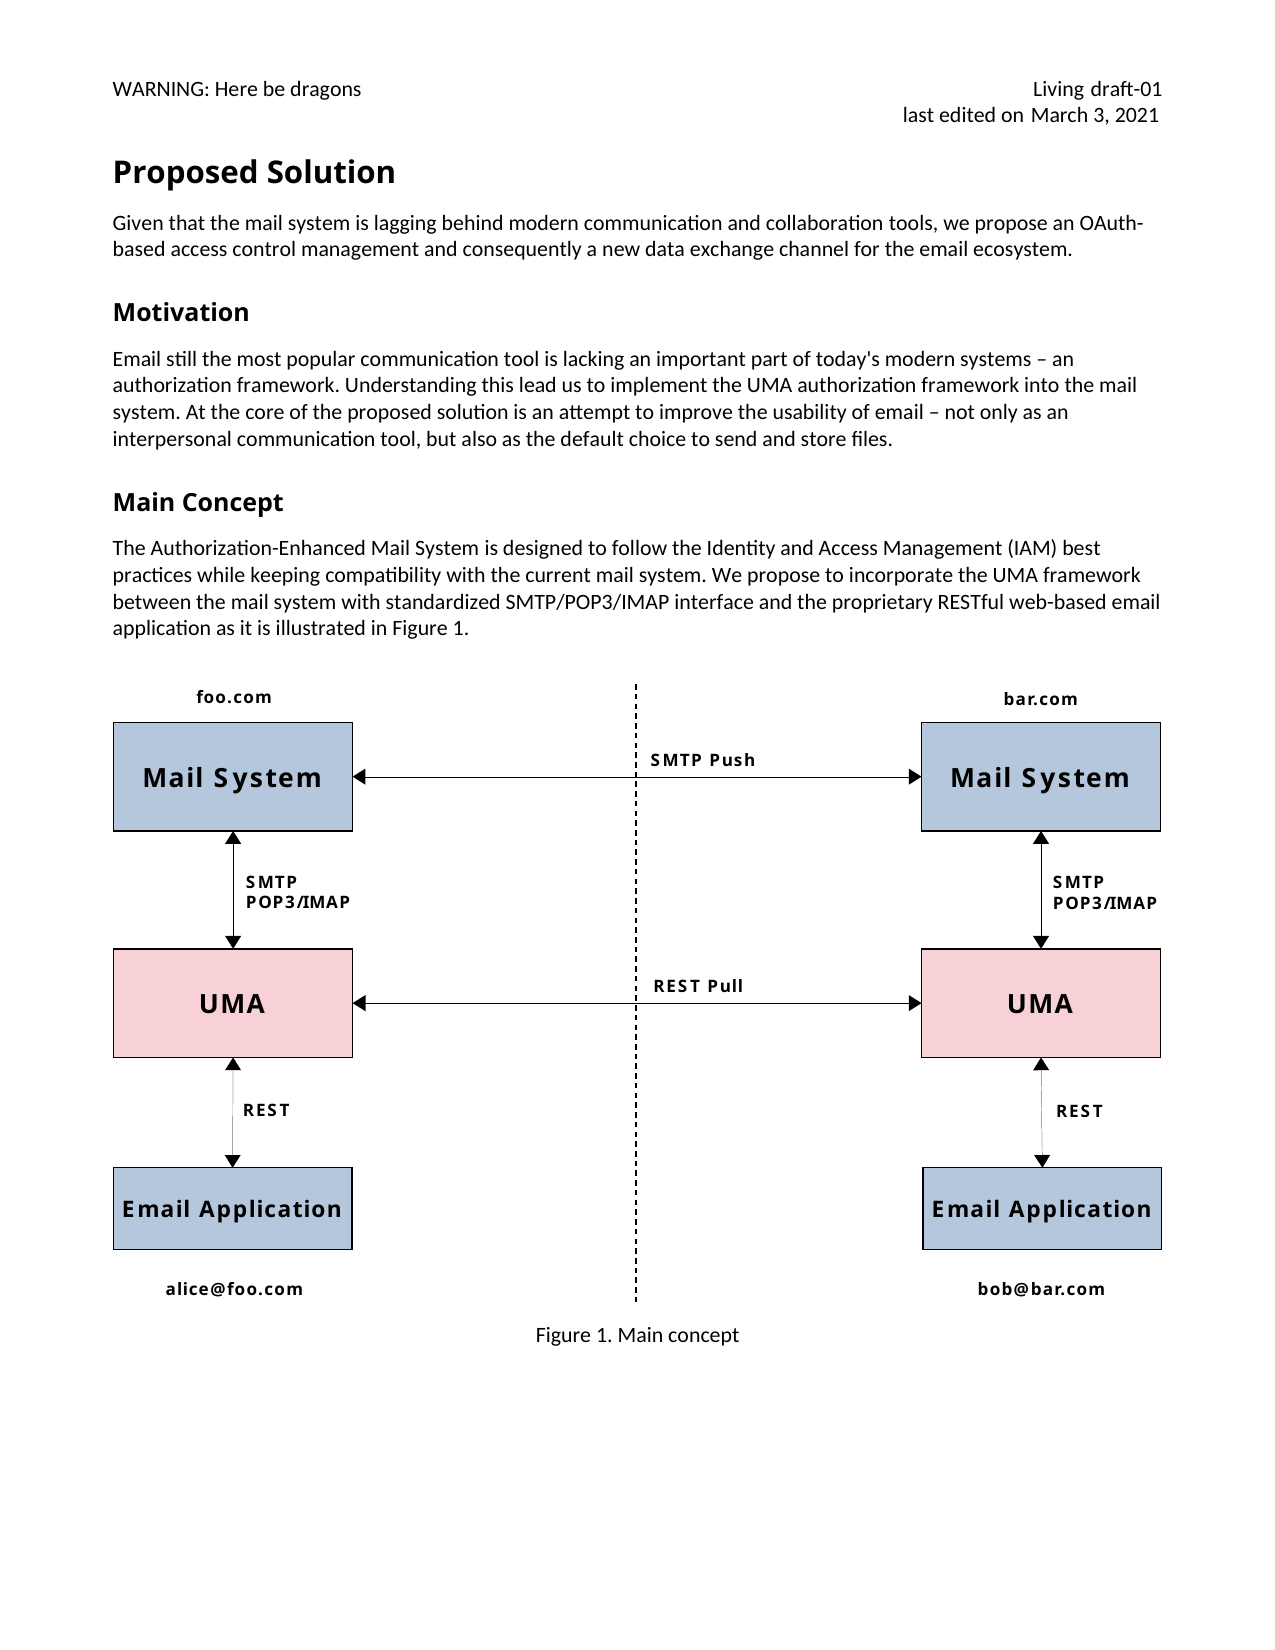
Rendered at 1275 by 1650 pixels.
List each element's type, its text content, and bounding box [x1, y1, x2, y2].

text Figure 1. Main concept [112, 700, 1162, 1348]
text Email still the most popular communication tool is lacking an important part of today's modern systems – an authorization framework. Understanding this lead us to implement the UMA authorization framework into the mail system. At the core of the proposed solution is an attempt to improve the usability of email – not only as an interpersonal communication tool, but also as the default choice to send and store files. [112, 345, 1162, 452]
text Main Concept [112, 484, 1162, 518]
text Motivation [112, 295, 1162, 329]
text The Authorization-Enhanced Mail System is designed to follow the Identity and Access Management (IAM) best practices while keeping compatibility with the current mail system. We propose to incorporate the UMA framework between the mail system with standardized SMTP/POP3/IMAP interface and the proprietary RESTful web-based email application as it is illustrated in Figure 1. [112, 534, 1162, 641]
text Given that the mail system is lagging behind modern communication and collaboration tools, we propose an OAuth-based access control management and consequently a new data exchange channel for the email ecosystem. [112, 209, 1162, 262]
text Proposed Solution [112, 150, 1162, 193]
